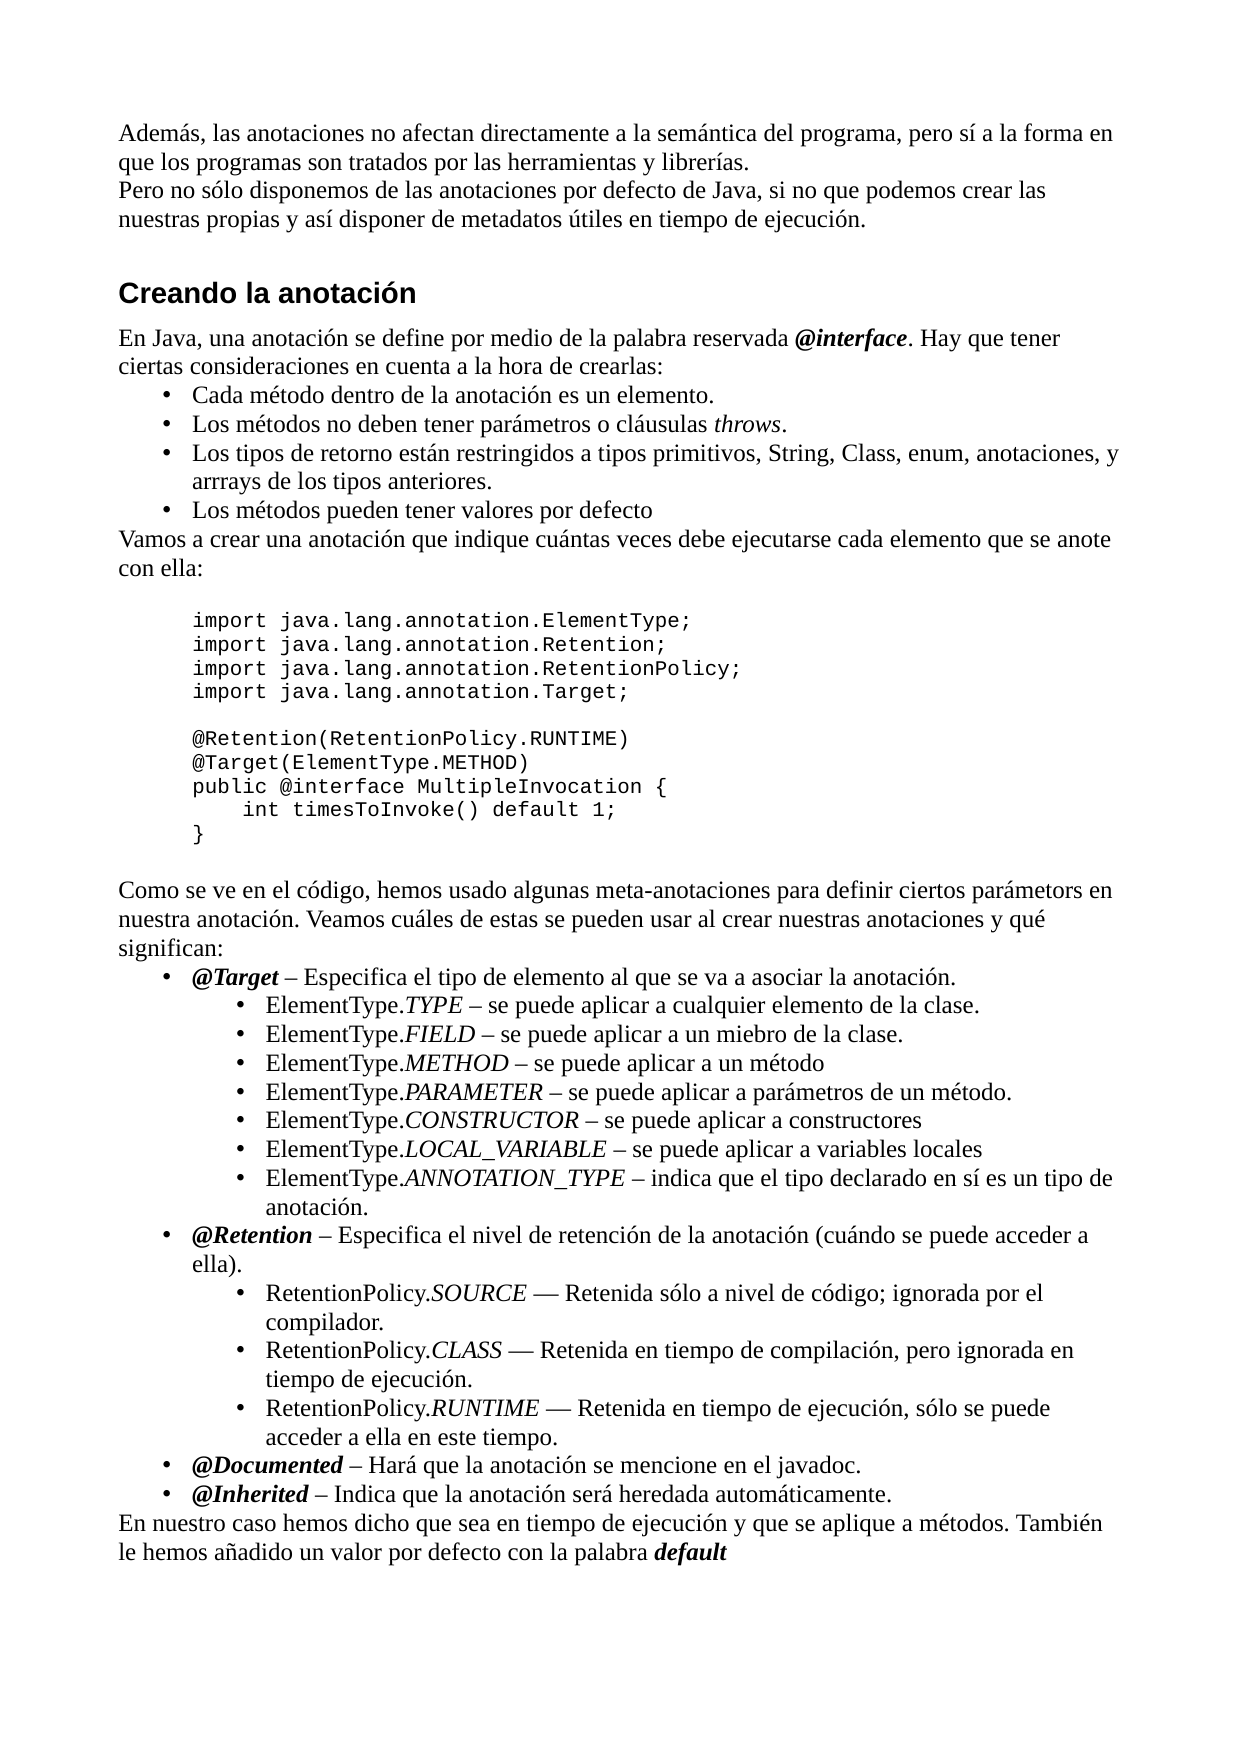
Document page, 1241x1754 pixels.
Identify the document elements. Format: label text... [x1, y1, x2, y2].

text Como se ve en el código, hemos usado algunas meta-anotaciones para definir ciertos parámetors en nuestra anotación. Veamos cuáles de estas se pueden usar al crear nuestras anotaciones y qué significan: [118, 875, 1122, 962]
text import java.lang.annotation.RetentionPolicy; [118, 657, 1122, 681]
text int timesToInvoke() default 1; [118, 799, 1122, 823]
list @Inherited – Indica que la anotación será heredada automáticamente. [162, 1479, 1122, 1508]
list @Documented – Hará que la anotación se mencione en el javadoc. [162, 1450, 1122, 1479]
list @Retention – Especifica el nivel de retención de la anotación (cuándo se puede acceder a ella). [162, 1220, 1122, 1278]
subtitle Creando la anotación [118, 276, 1122, 310]
list ElementType.PARAMETER – se puede aplicar a parámetros de un método. [236, 1077, 1122, 1105]
text @Target(ElementType.METHOD) [118, 752, 1122, 776]
text Además, las anotaciones no afectan directamente a la semántica del programa, pero sí a la forma en que los programas son tratados por las herramientas y librerías. [118, 118, 1122, 176]
text } [118, 823, 1122, 847]
text En nuestro caso hemos dicho que sea en tiempo de ejecución y que se aplique a métodos. También le hemos añadido un valor por defecto con la palabra default [118, 1508, 1122, 1565]
list RetentionPolicy.RUNTIME — Retenida en tiempo de ejecución, sólo se puede acceder a ella en este tiempo. [236, 1393, 1122, 1450]
text En Java, una anotación se define por medio de la palabra reservada @interface. Hay que tener ciertas consideraciones en cuenta a la hora de crearlas: [118, 323, 1122, 380]
list ElementType.CONSTRUCTOR – se puede aplicar a constructores [236, 1105, 1122, 1134]
text Pero no sólo disponemos de las anotaciones por defecto de Java, si no que podemos crear las nuestras propias y así disponer de metadatos útiles en tiempo de ejecución. [118, 176, 1122, 233]
list Los métodos no deben tener parámetros o cláusulas throws. [162, 409, 1122, 438]
list ElementType.LOCAL_VARIABLE – se puede aplicar a variables locales [236, 1134, 1122, 1163]
text public @interface MultipleInvocation { [118, 776, 1122, 799]
text Vamos a crear una anotación que indique cuántas veces debe ejecutarse cada elemento que se anote con ella: [118, 524, 1122, 581]
text import java.lang.annotation.Target; [118, 681, 1122, 705]
list ElementType.METHOD – se puede aplicar a un método [236, 1048, 1122, 1077]
text import java.lang.annotation.Retention; [118, 634, 1122, 657]
list Cada método dentro de la anotación es un elemento. [162, 380, 1122, 409]
text @Retention(RetentionPolicy.RUNTIME) [118, 728, 1122, 752]
list RetentionPolicy.CLASS — Retenida en tiempo de compilación, pero ignorada en tiempo de ejecución. [236, 1335, 1122, 1393]
list ElementType.ANNOTATION_TYPE – indica que el tipo declarado en sí es un tipo de anotación. [236, 1163, 1122, 1220]
list @Target – Especifica el tipo de elemento al que se va a asociar la anotación. [162, 962, 1122, 990]
list ElementType.TYPE – se puede aplicar a cualquier elemento de la clase. [236, 990, 1122, 1019]
list ElementType.FIELD – se puede aplicar a un miebro de la clase. [236, 1019, 1122, 1048]
list RetentionPolicy.SOURCE — Retenida sólo a nivel de código; ignorada por el compilador. [236, 1278, 1122, 1335]
list Los tipos de retorno están restringidos a tipos primitivos, String, Class, enum, anotaciones, y arrrays de los tipos anteriores. [162, 438, 1122, 495]
text import java.lang.annotation.ElementType; [118, 610, 1122, 634]
list Los métodos pueden tener valores por defecto [162, 495, 1122, 524]
